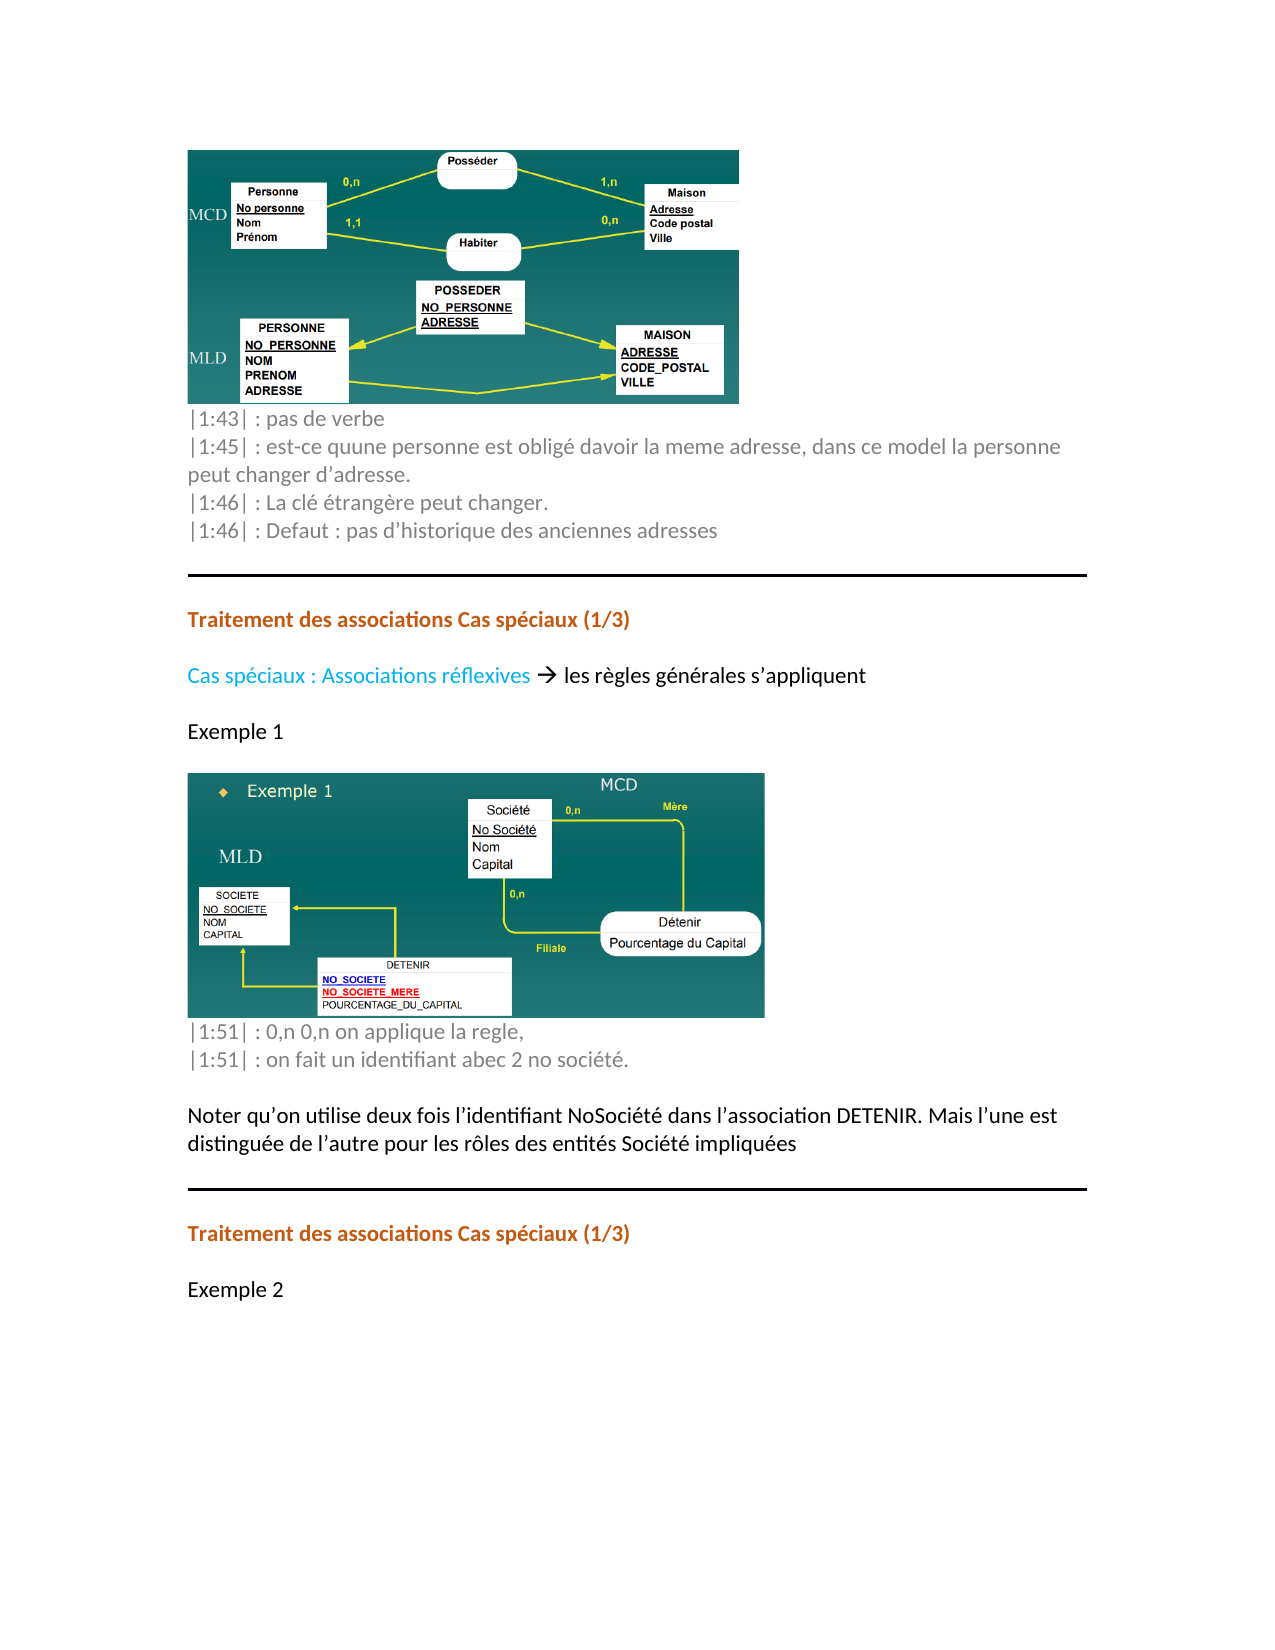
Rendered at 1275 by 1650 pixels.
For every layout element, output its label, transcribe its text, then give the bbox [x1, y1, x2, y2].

text |1:45| : est-ce quune personne est obligé davoir la meme adresse, dans ce model la personne peut changer d’adresse. [187, 432, 1087, 488]
text |1:51| : 0,n 0,n on applique la regle, [187, 1017, 1087, 1045]
text Noter qu’on utilise deux fois l’identifiant NoSociété dans l’association DETENIR. Mais l’une est distinguée de l’autre pour les rôles des entités Société impliquées [187, 1101, 1087, 1157]
picture [187, 773, 765, 1018]
text Traitement des associations Cas spéciaux (1/3) [187, 1219, 1087, 1247]
text |1:46| : La clé étrangère peut changer. [187, 488, 1087, 516]
text Exemple 1 [187, 717, 1087, 746]
text Traitement des associations Cas spéciaux (1/3) [187, 605, 1087, 633]
text Cas spéciaux : Associations réflexives  les règles générales s’appliquent [187, 661, 1087, 689]
text |1:43| : pas de verbe [187, 404, 1087, 432]
text |1:46| : Defaut : pas d’historique des anciennes adresses [187, 516, 1087, 544]
text |1:51| : on fait un identifiant abec 2 no société. [187, 1045, 1087, 1073]
picture [187, 150, 739, 404]
text Exemple 2 [187, 1275, 1087, 1303]
